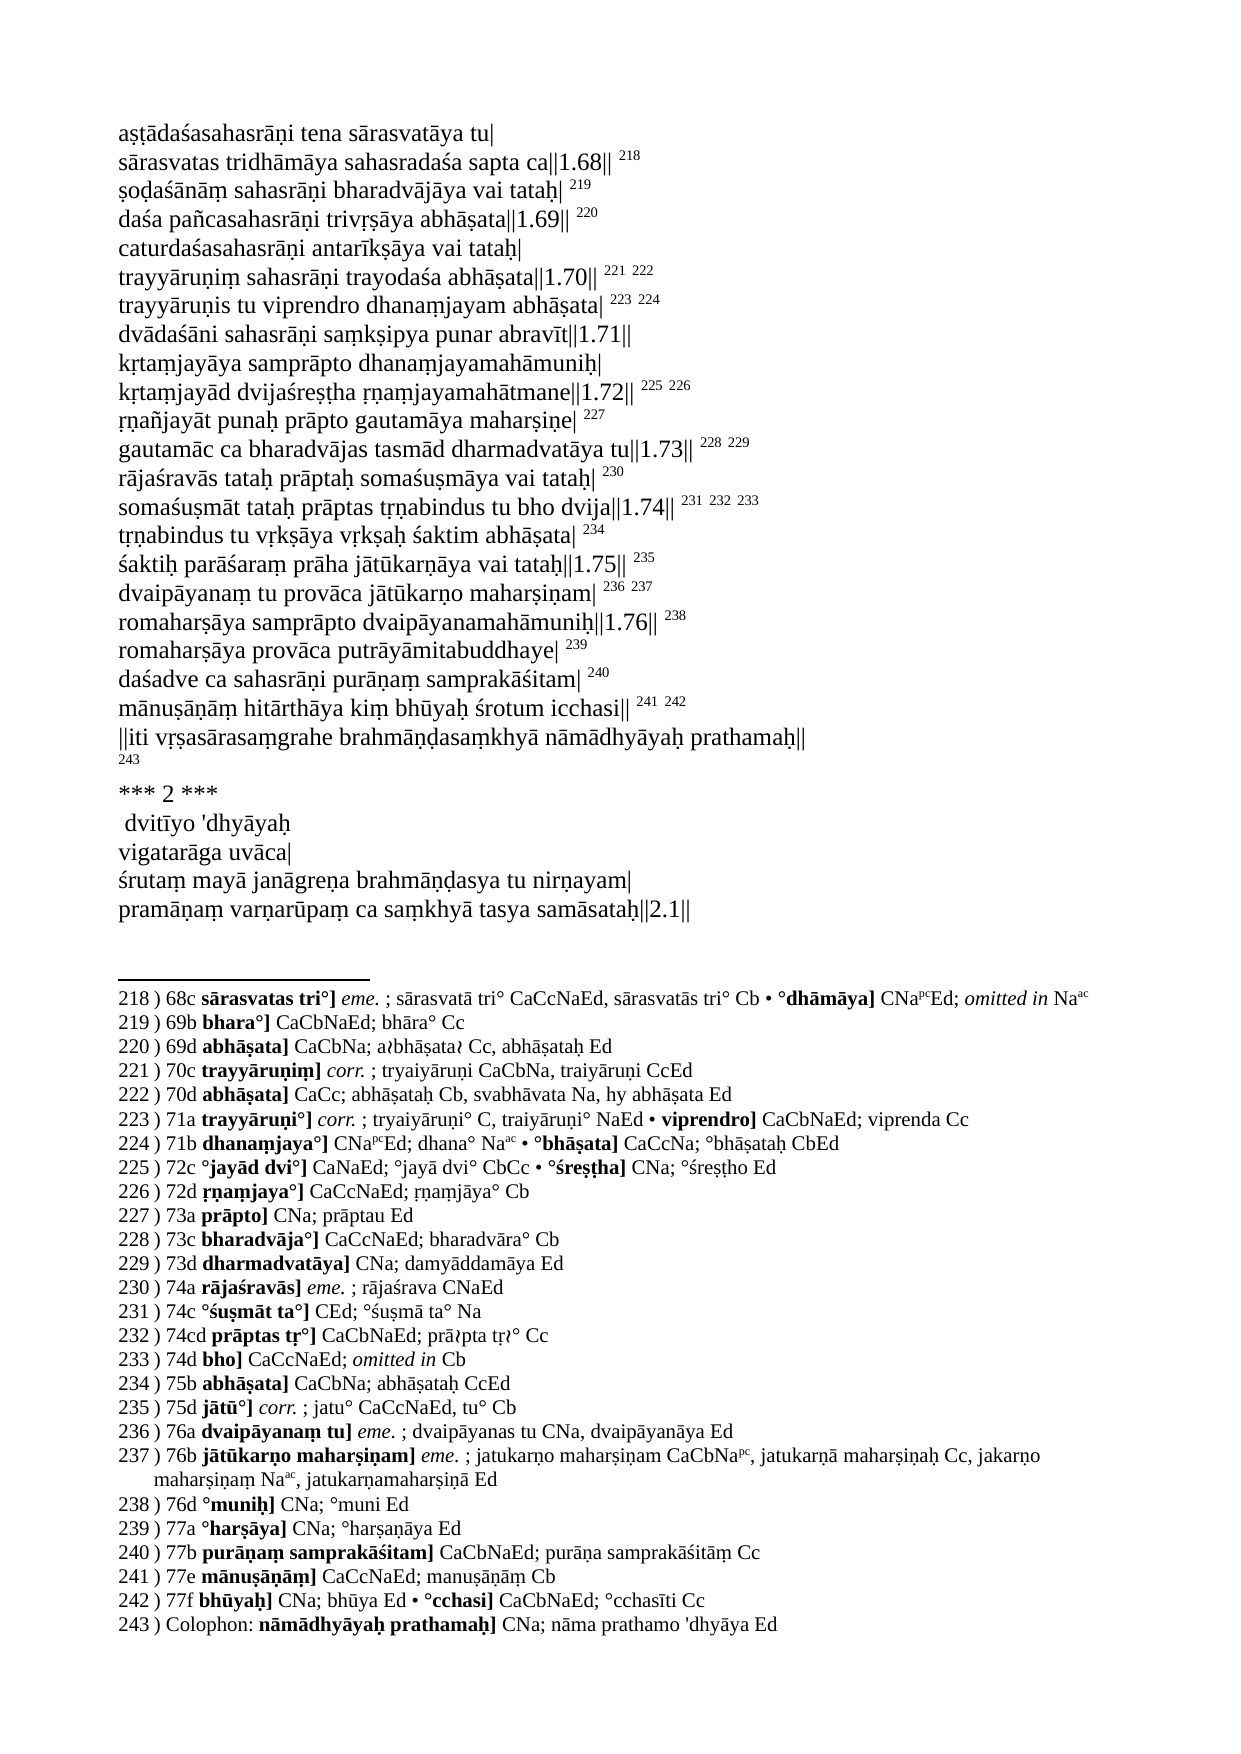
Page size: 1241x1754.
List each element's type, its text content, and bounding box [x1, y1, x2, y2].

text tṛṇabindus tu vṛkṣāya vṛkṣaḥ śaktim abhāṣata| [118, 521, 1122, 549]
text ) 72c °jayād dvi°] CaNaEd; °jayā dvi° CbCc • °śreṣṭha] CNa; °śreṣṭho Ed [118, 1154, 1122, 1179]
text ṣoḍaśānāṃ sahasrāṇi bharadvājāya vai tataḥ| [118, 176, 1122, 204]
text trayyāruṇiṃ sahasrāṇi trayodaśa abhāṣata||1.70|| [118, 262, 1122, 291]
text ) 71b dhanaṃjaya°] CNapcEd; dhana° Naac • °bhāṣata] CaCcNa; °bhāṣataḥ CbEd [118, 1131, 1122, 1154]
text ) Colophon: nāmādhyāyaḥ prathamaḥ] CNa; nāma prathamo 'dhyāya Ed [118, 1612, 1122, 1636]
text ) 74a rājaśravās] eme. ; rājaśrava CNaEd [118, 1275, 1122, 1299]
text ) 75d jātū°] corr. ; jatu° CaCcNaEd, tu° Cb [118, 1395, 1122, 1419]
text pramāṇaṃ varṇarūpaṃ ca saṃkhyā tasya samāsataḥ||2.1|| [118, 894, 1122, 923]
text ) 77b purāṇaṃ samprakāśitam] CaCbNaEd; purāṇa samprakāśitāṃ Cc [118, 1539, 1122, 1564]
text ) 70d abhāṣata] CaCc; abhāṣataḥ Cb, svabhāvata Na, hy abhāṣata Ed [118, 1082, 1122, 1106]
text dvitīyo 'dhyāyaḥ [118, 808, 1122, 837]
text dvaipāyanaṃ tu provāca jātūkarṇo maharṣiṇam| [118, 578, 1122, 607]
text śaktiḥ parāśaraṃ prāha jātūkarṇāya vai tataḥ||1.75|| [118, 549, 1122, 578]
text ) 74cd prāptas tṛ°] CaCbNaEd; prā≀pta tṛ≀° Cc [118, 1323, 1122, 1347]
text ) 74d bho] CaCcNaEd; omitted in Cb [118, 1347, 1122, 1371]
text ) 76a dvaipāyanaṃ tu] eme. ; dvaipāyanas tu CNa, dvaipāyanāya Ed [118, 1419, 1122, 1443]
text romaharṣāya provāca putrāyāmitabuddhaye| [118, 636, 1122, 664]
text ṛṇañjayāt punaḥ prāpto gautamāya maharṣiṇe| [118, 406, 1122, 434]
text dvādaśāni sahasrāṇi saṃkṣipya punar abravīt||1.71|| [118, 319, 1122, 348]
text somaśuṣmāt tataḥ prāptas tṛṇabindus tu bho dvija||1.74|| [118, 492, 1122, 521]
text romaharṣāya samprāpto dvaipāyanamahāmuniḥ||1.76|| [118, 607, 1122, 636]
text sārasvatas tridhāmāya sahasradaśa sapta ca||1.68|| [118, 147, 1122, 176]
text śrutaṃ mayā janāgreṇa brahmāṇḍasya tu nirṇayam| [118, 866, 1122, 894]
text ) 77a °harṣāya] CNa; °harṣaṇāya Ed [118, 1516, 1122, 1539]
text rājaśravās tataḥ prāptaḥ somaśuṣmāya vai tataḥ| [118, 463, 1122, 492]
text kṛtaṃjayād dvijaśreṣṭha ṛṇaṃjayamahātmane||1.72|| [118, 377, 1122, 406]
text ) 72d ṛṇaṃjaya°] CaCcNaEd; ṛṇaṃjāya° Cb [118, 1179, 1122, 1203]
text mānuṣāṇāṃ hitārthāya kiṃ bhūyaḥ śrotum icchasi|| [118, 693, 1122, 722]
text ) 77f bhūyaḥ] CNa; bhūya Ed • °cchasi] CaCbNaEd; °cchasīti Cc [118, 1588, 1122, 1612]
text ) 76d °muniḥ] CNa; °muni Ed [118, 1491, 1122, 1516]
text kṛtaṃjayāya samprāpto dhanaṃjayamahāmuniḥ| [118, 348, 1122, 377]
text trayyāruṇis tu viprendro dhanaṃjayam abhāṣata| [118, 291, 1122, 319]
text *** 2 *** [118, 779, 1122, 808]
text ) 69d abhāṣata] CaCbNa; a≀bhāṣata≀ Cc, abhāṣataḥ Ed [118, 1034, 1122, 1058]
text aṣṭādaśasahasrāṇi tena sārasvatāya tu| [118, 118, 1122, 147]
text ) 68c sārasvatas tri°] eme. ; sārasvatā tri° CaCcNaEd, sārasvatās tri° Cb • °dhāmāya] CNapcEd; omitted in Naac [118, 986, 1122, 1010]
text ) 73d dharmadvatāya] CNa; damyāddamāya Ed [118, 1251, 1122, 1275]
text ) 71a trayyāruṇi°] corr. ; tryaiyāruṇi° C, traiyāruṇi° NaEd • viprendro] CaCbNaEd; viprenda Cc [118, 1106, 1122, 1131]
text ) 77e mānuṣāṇāṃ] CaCcNaEd; manuṣāṇāṃ Cb [118, 1564, 1122, 1588]
text vigatarāga uvāca| [118, 837, 1122, 866]
text daśa pañcasahasrāṇi trivṛṣāya abhāṣata||1.69|| [118, 204, 1122, 233]
text ) 73c bharadvāja°] CaCcNaEd; bharadvāra° Cb [118, 1227, 1122, 1251]
text ) 73a prāpto] CNa; prāptau Ed [118, 1203, 1122, 1227]
text caturdaśasahasrāṇi antarīkṣāya vai tataḥ| [118, 233, 1122, 262]
text ) 70c trayyāruṇiṃ] corr. ; tryaiyāruṇi CaCbNa, traiyāruṇi CcEd [118, 1058, 1122, 1082]
text ) 69b bhara°] CaCbNaEd; bhāra° Cc [118, 1010, 1122, 1034]
text ) 74c °śuṣmāt ta°] CEd; °śuṣmā ta° Na [118, 1299, 1122, 1323]
text ||iti vṛṣasārasaṃgrahe brahmāṇḍasaṃkhyā nāmādhyāyaḥ prathamaḥ|| [118, 722, 1122, 751]
text ) 76b jātūkarṇo maharṣiṇam] eme. ; jatukarṇo maharṣiṇam CaCbNapc, jatukarṇā maharṣiṇaḥ Cc, jakarṇo maharṣiṇaṃ Naac, jatukarṇamaharṣiṇā Ed [118, 1443, 1122, 1491]
text daśadve ca sahasrāṇi purāṇaṃ samprakāśitam| [118, 664, 1122, 693]
text ) 75b abhāṣata] CaCbNa; abhāṣataḥ CcEd [118, 1371, 1122, 1395]
text gautamāc ca bharadvājas tasmād dharmadvatāya tu||1.73|| [118, 434, 1122, 463]
